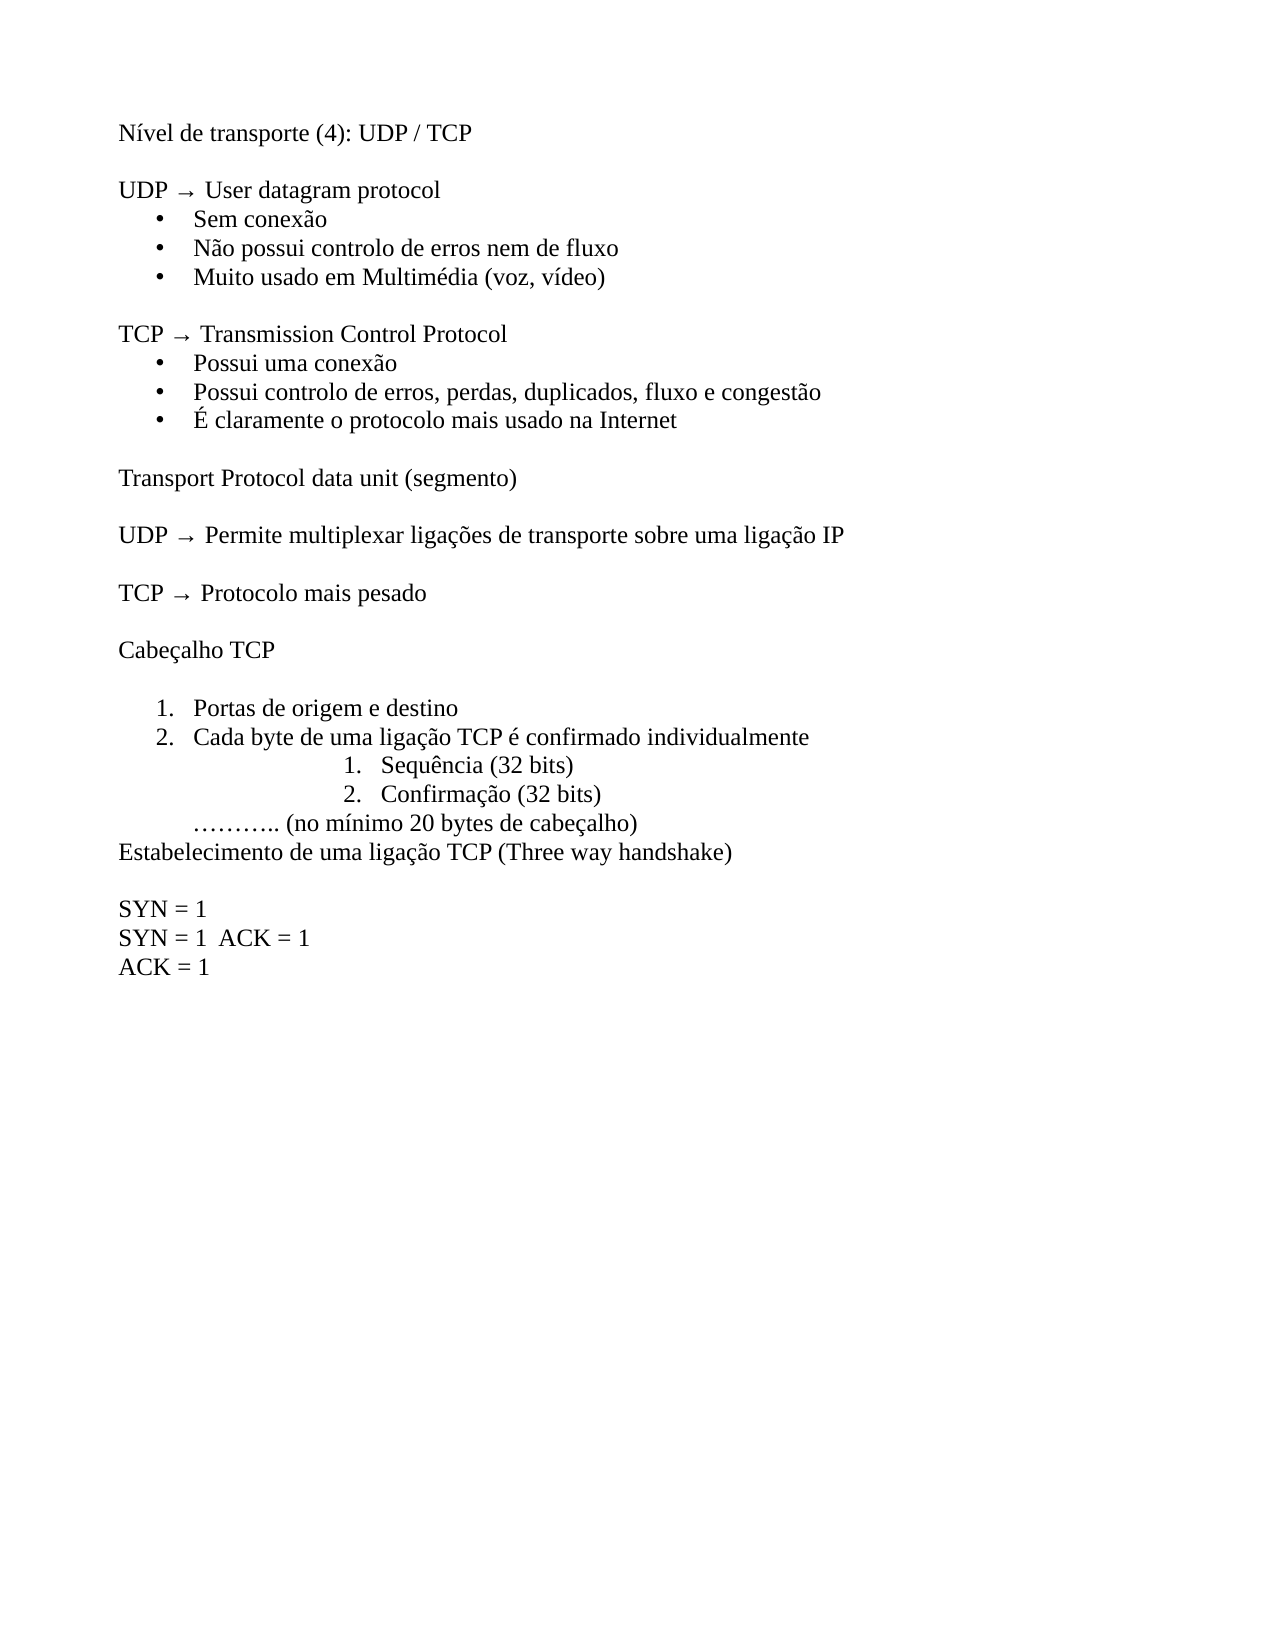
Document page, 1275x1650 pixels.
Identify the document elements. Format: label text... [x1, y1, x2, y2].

list Cada byte de uma ligação TCP é confirmado individualmente [156, 722, 1157, 751]
text SYN = 1 ACK = 1 [118, 923, 1157, 952]
list Muito usado em Multimédia (voz, vídeo) [156, 262, 1157, 291]
list Não possui controlo de erros nem de fluxo [156, 233, 1157, 262]
list Confirmação (32 bits) [343, 779, 1157, 808]
text UDP → User datagram protocol [118, 176, 1157, 204]
text Estabelecimento de uma ligação TCP (Three way handshake) [118, 837, 1157, 866]
text TCP → Transmission Control Protocol [118, 319, 1157, 348]
list Portas de origem e destino [156, 693, 1157, 722]
text ……….. (no mínimo 20 bytes de cabeçalho) [118, 808, 1157, 837]
text TCP → Protocolo mais pesado [118, 578, 1157, 607]
text Transport Protocol data unit (segmento) [118, 463, 1157, 492]
list Possui uma conexão [156, 348, 1157, 377]
text SYN = 1 [118, 894, 1157, 923]
text ACK = 1 [118, 952, 1157, 981]
list Possui controlo de erros, perdas, duplicados, fluxo e congestão [156, 377, 1157, 406]
text Cabeçalho TCP [118, 636, 1157, 664]
text Nível de transporte (4): UDP / TCP [118, 118, 1157, 147]
text UDP → Permite multiplexar ligações de transporte sobre uma ligação IP [118, 521, 1157, 549]
list Sem conexão [156, 204, 1157, 233]
list Sequência (32 bits) [343, 751, 1157, 779]
list É claramente o protocolo mais usado na Internet [156, 406, 1157, 434]
